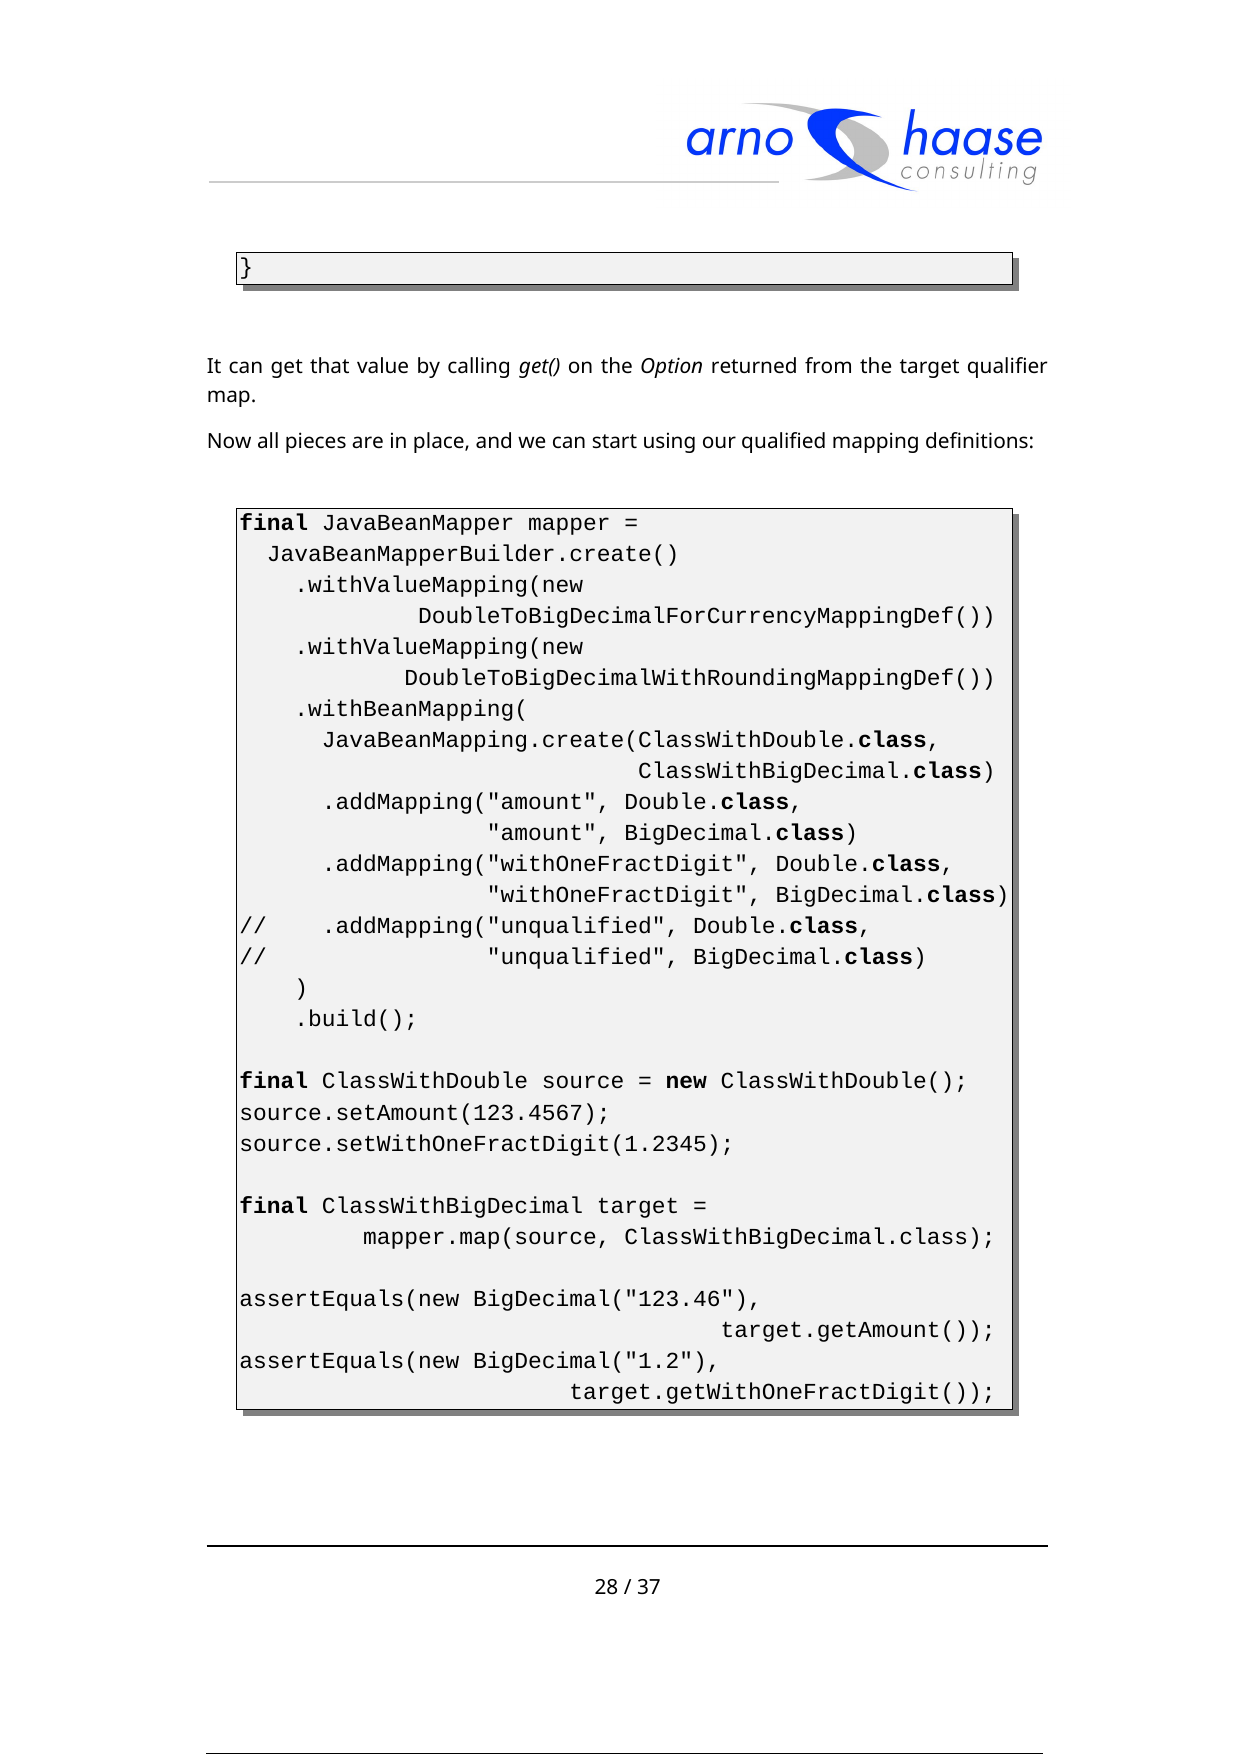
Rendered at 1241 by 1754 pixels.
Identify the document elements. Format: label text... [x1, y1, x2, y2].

text .addMapping("amount", Double.class, [237, 787, 1012, 816]
text source.setAmount(123.4567); [237, 1098, 1012, 1127]
text .withValueMapping(new [237, 632, 1012, 661]
text .withBeanMapping( [237, 694, 1012, 723]
text .build(); [237, 1005, 1012, 1034]
text Now all pieces are in place, and we can start using our qualified mapping definitions: [207, 425, 1048, 454]
text JavaBeanMapping.create(ClassWithDouble.class, [237, 725, 1012, 754]
text final ClassWithDouble source = new ClassWithDouble(); [237, 1067, 1012, 1096]
text .addMapping("withOneFractDigit", Double.class, [237, 849, 1012, 878]
text target.getWithOneFractDigit()); [237, 1377, 1012, 1409]
text ClassWithBigDecimal.class) [237, 756, 1012, 785]
text } [237, 253, 1012, 284]
text assertEquals(new BigDecimal("123.46"), [237, 1284, 1012, 1313]
text It can get that value by calling get() on the Option returned from the target qualifier map. [207, 350, 1048, 408]
text .withValueMapping(new [237, 570, 1012, 599]
text source.setWithOneFractDigit(1.2345); [237, 1129, 1012, 1158]
text "withOneFractDigit", BigDecimal.class) [237, 881, 1012, 909]
text // "unqualified", BigDecimal.class) [237, 943, 1012, 972]
text ) [237, 974, 1012, 1003]
text final ClassWithBigDecimal target = [237, 1191, 1012, 1220]
text target.getAmount()); [237, 1315, 1012, 1344]
text "amount", BigDecimal.class) [237, 818, 1012, 847]
picture [656, 78, 1072, 208]
text assertEquals(new BigDecimal("1.2"), [237, 1346, 1012, 1375]
text final JavaBeanMapper mapper = [237, 509, 1012, 537]
text JavaBeanMapperBuilder.create() [237, 539, 1012, 568]
text DoubleToBigDecimalWithRoundingMappingDef()) [237, 663, 1012, 692]
text DoubleToBigDecimalForCurrencyMappingDef()) [237, 601, 1012, 630]
text mapper.map(source, ClassWithBigDecimal.class); [237, 1222, 1012, 1251]
text // .addMapping("unqualified", Double.class, [237, 912, 1012, 941]
